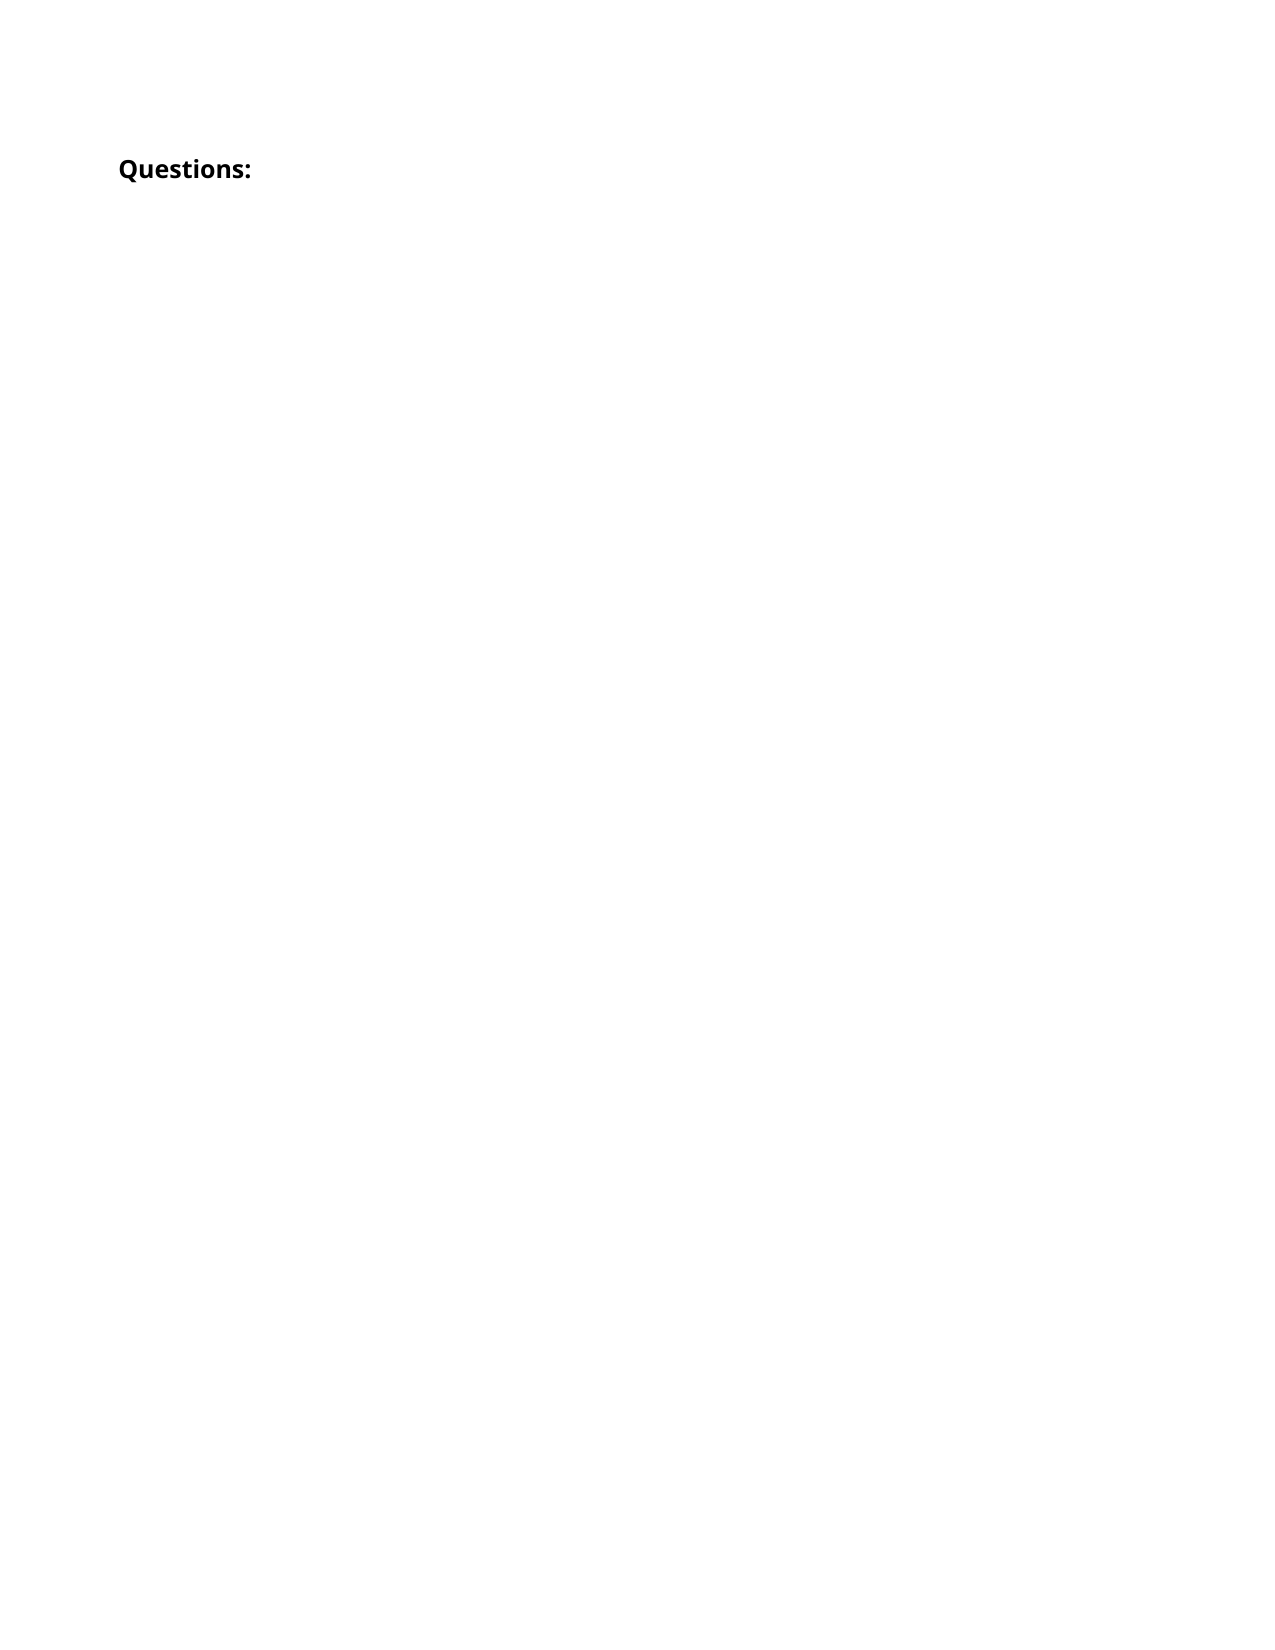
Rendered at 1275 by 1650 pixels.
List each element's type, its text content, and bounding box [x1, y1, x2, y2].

text Questions: [118, 152, 1157, 186]
